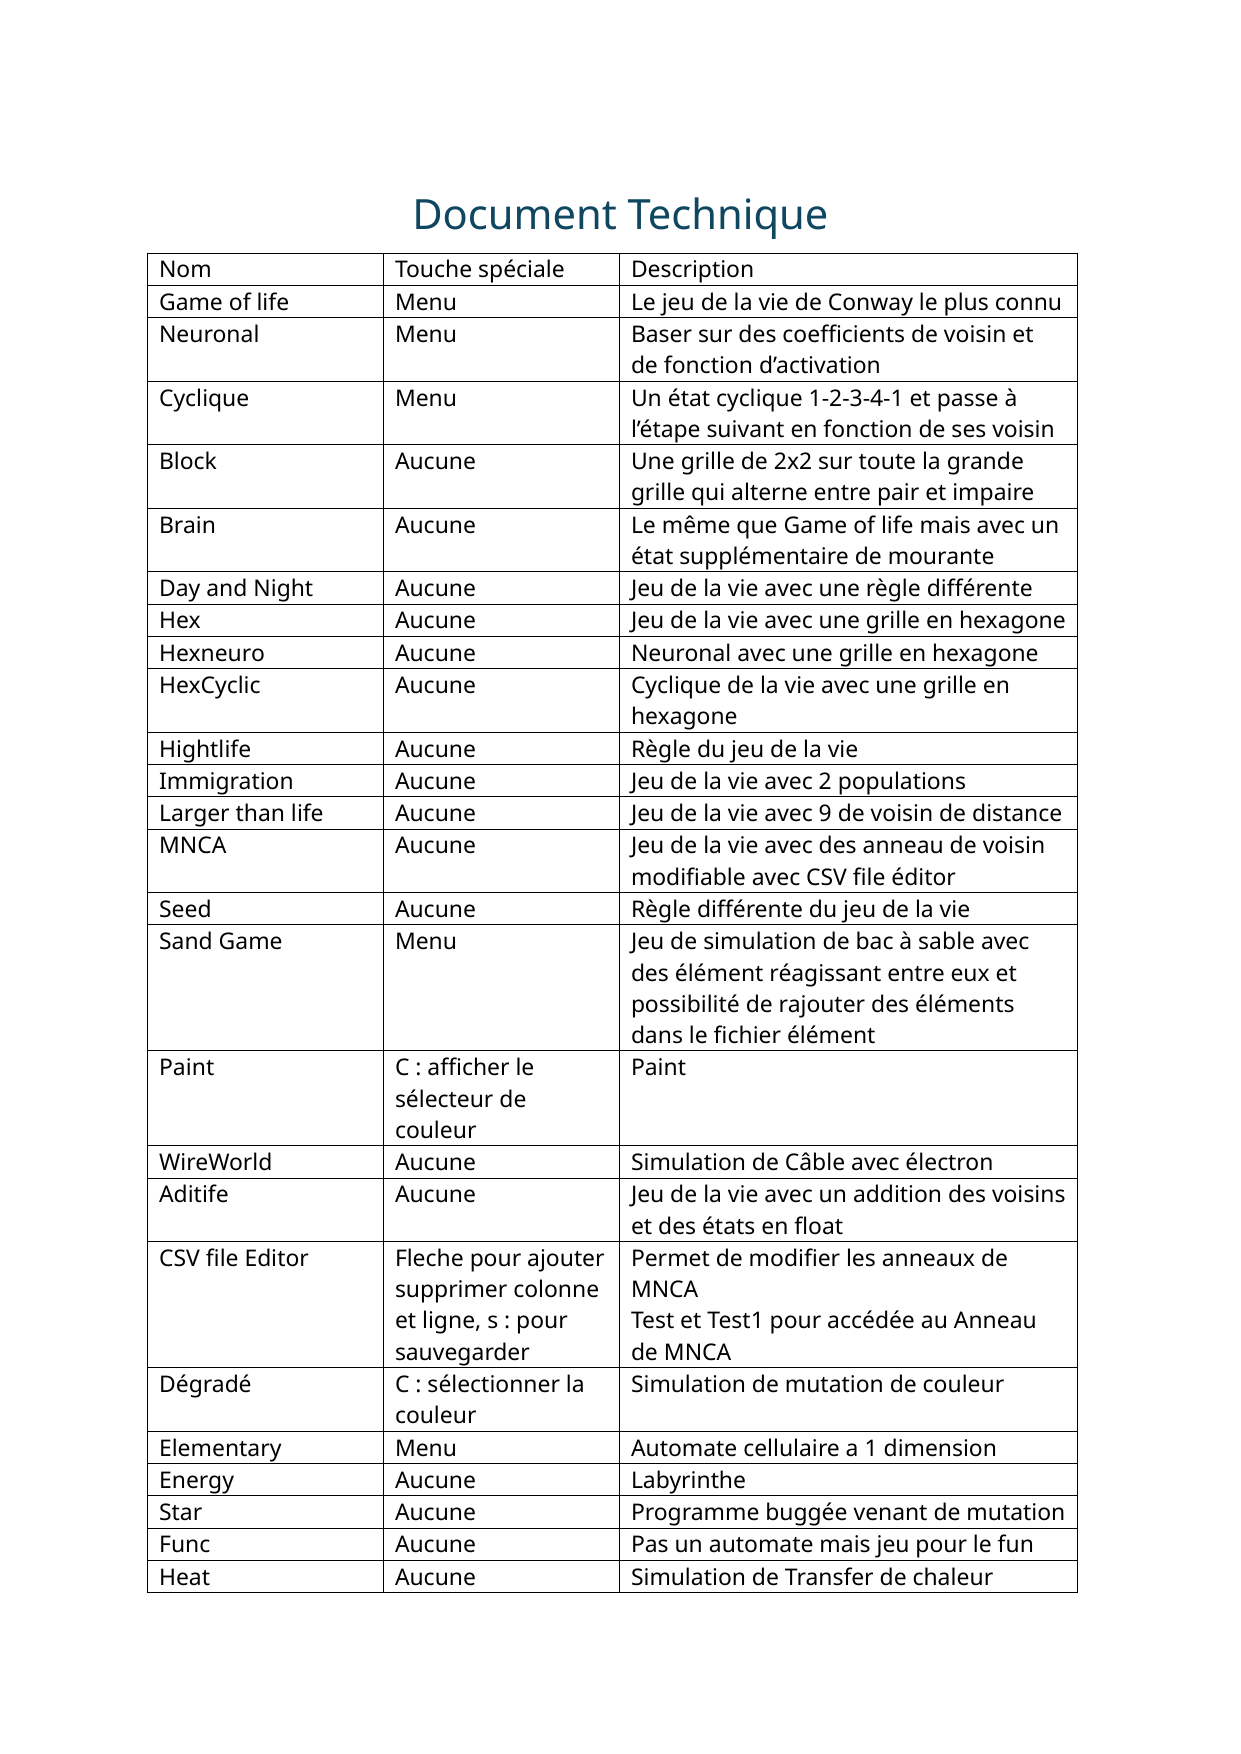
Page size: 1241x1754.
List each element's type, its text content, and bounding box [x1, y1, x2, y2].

table_cell Menu [384, 1432, 619, 1463]
table_cell CSV file Editor [148, 1242, 383, 1367]
table_cell Day and Night [148, 572, 383, 603]
table_cell Aucune [384, 1464, 619, 1495]
table_cell Jeu de la vie avec 9 de voisin de distance [620, 797, 1077, 828]
table_cell Simulation de Transfer de chaleur [620, 1561, 1077, 1592]
table_cell C : afficher le sélecteur de couleur [384, 1051, 619, 1145]
table_cell Brain [148, 509, 383, 571]
table_cell Neuronal avec une grille en hexagone [620, 637, 1077, 668]
table_cell Sand Game [148, 925, 383, 1050]
table_cell HexCyclic [148, 669, 383, 732]
table_cell Menu [384, 286, 619, 317]
table_cell Aucune [384, 1529, 619, 1560]
table_cell Elementary [148, 1432, 383, 1463]
table_cell Fleche pour ajouter supprimer colonne et ligne, s : pour sauvegarder [384, 1242, 619, 1367]
table_cell C : sélectionner la couleur [384, 1368, 619, 1431]
table_cell Simulation de Câble avec électron [620, 1146, 1077, 1177]
table_cell Un état cyclique 1-2-3-4-1 et passe à l’étape suivant en fonction de ses voisin [620, 382, 1077, 444]
table_cell Jeu de la vie avec une grille en hexagone [620, 605, 1077, 636]
table_cell Aucune [384, 1496, 619, 1527]
table_cell Menu [384, 382, 619, 444]
table_cell Simulation de mutation de couleur [620, 1368, 1077, 1431]
table_cell Paint [148, 1051, 383, 1145]
table_cell Block [148, 445, 383, 508]
table_cell Aucune [384, 509, 619, 571]
table_cell Heat [148, 1561, 383, 1592]
table_cell Game of life [148, 286, 383, 317]
table_cell Jeu de la vie avec une règle différente [620, 572, 1077, 603]
table_cell Baser sur des coefficients de voisin et de fonction d’activation [620, 318, 1077, 381]
table_cell Hexneuro [148, 637, 383, 668]
table_cell Aucune [384, 669, 619, 732]
table_cell Programme buggée venant de mutation [620, 1496, 1077, 1527]
table_cell Dégradé [148, 1368, 383, 1431]
table_cell Menu [384, 318, 619, 381]
table_cell Aditife [148, 1179, 383, 1241]
table_cell Neuronal [148, 318, 383, 381]
table_cell Une grille de 2x2 sur toute la grande grille qui alterne entre pair et impaire [620, 445, 1077, 508]
table_cell Aucune [384, 765, 619, 796]
subtitle Document Technique [148, 185, 1093, 242]
table_cell Jeu de la vie avec un addition des voisins et des états en float [620, 1179, 1077, 1241]
table_cell Automate cellulaire a 1 dimension [620, 1432, 1077, 1463]
table_cell Hightlife [148, 733, 383, 764]
table_cell Aucune [384, 830, 619, 892]
table_header Touche spéciale [384, 254, 619, 285]
table_cell Aucune [384, 445, 619, 508]
table_cell Aucune [384, 797, 619, 828]
table_cell Energy [148, 1464, 383, 1495]
table_cell Menu [384, 925, 619, 1050]
table_cell Aucune [384, 893, 619, 924]
table_cell Pas un automate mais jeu pour le fun [620, 1529, 1077, 1560]
table_cell Le jeu de la vie de Conway le plus connu [620, 286, 1077, 317]
table_cell Aucune [384, 637, 619, 668]
table_cell Cyclique [148, 382, 383, 444]
table_cell Règle du jeu de la vie [620, 733, 1077, 764]
table_cell Aucune [384, 605, 619, 636]
table_cell Permet de modifier les anneaux de MNCA Test et Test1 pour accédée au Anneau de MNCA [620, 1242, 1077, 1367]
table_cell Seed [148, 893, 383, 924]
table_cell Hex [148, 605, 383, 636]
table_cell Cyclique de la vie avec une grille en hexagone [620, 669, 1077, 732]
table_cell Aucune [384, 733, 619, 764]
table_cell Le même que Game of life mais avec un état supplémentaire de mourante [620, 509, 1077, 571]
table_cell Labyrinthe [620, 1464, 1077, 1495]
table_cell Jeu de simulation de bac à sable avec des élément réagissant entre eux et possibilité de rajouter des éléments dans le fichier élément [620, 925, 1077, 1050]
table_header Nom [148, 254, 383, 285]
table_cell Aucune [384, 1146, 619, 1177]
table_cell Paint [620, 1051, 1077, 1145]
table_cell Immigration [148, 765, 383, 796]
table_cell Aucune [384, 1561, 619, 1592]
table_cell Aucune [384, 572, 619, 603]
table_cell Func [148, 1529, 383, 1560]
table_cell Aucune [384, 1179, 619, 1241]
table_cell Larger than life [148, 797, 383, 828]
table_cell Star [148, 1496, 383, 1527]
table_cell WireWorld [148, 1146, 383, 1177]
table_cell Jeu de la vie avec des anneau de voisin modifiable avec CSV file éditor [620, 830, 1077, 892]
table_cell Jeu de la vie avec 2 populations [620, 765, 1077, 796]
table_cell MNCA [148, 830, 383, 892]
table_header Description [620, 254, 1077, 285]
table_cell Règle différente du jeu de la vie [620, 893, 1077, 924]
